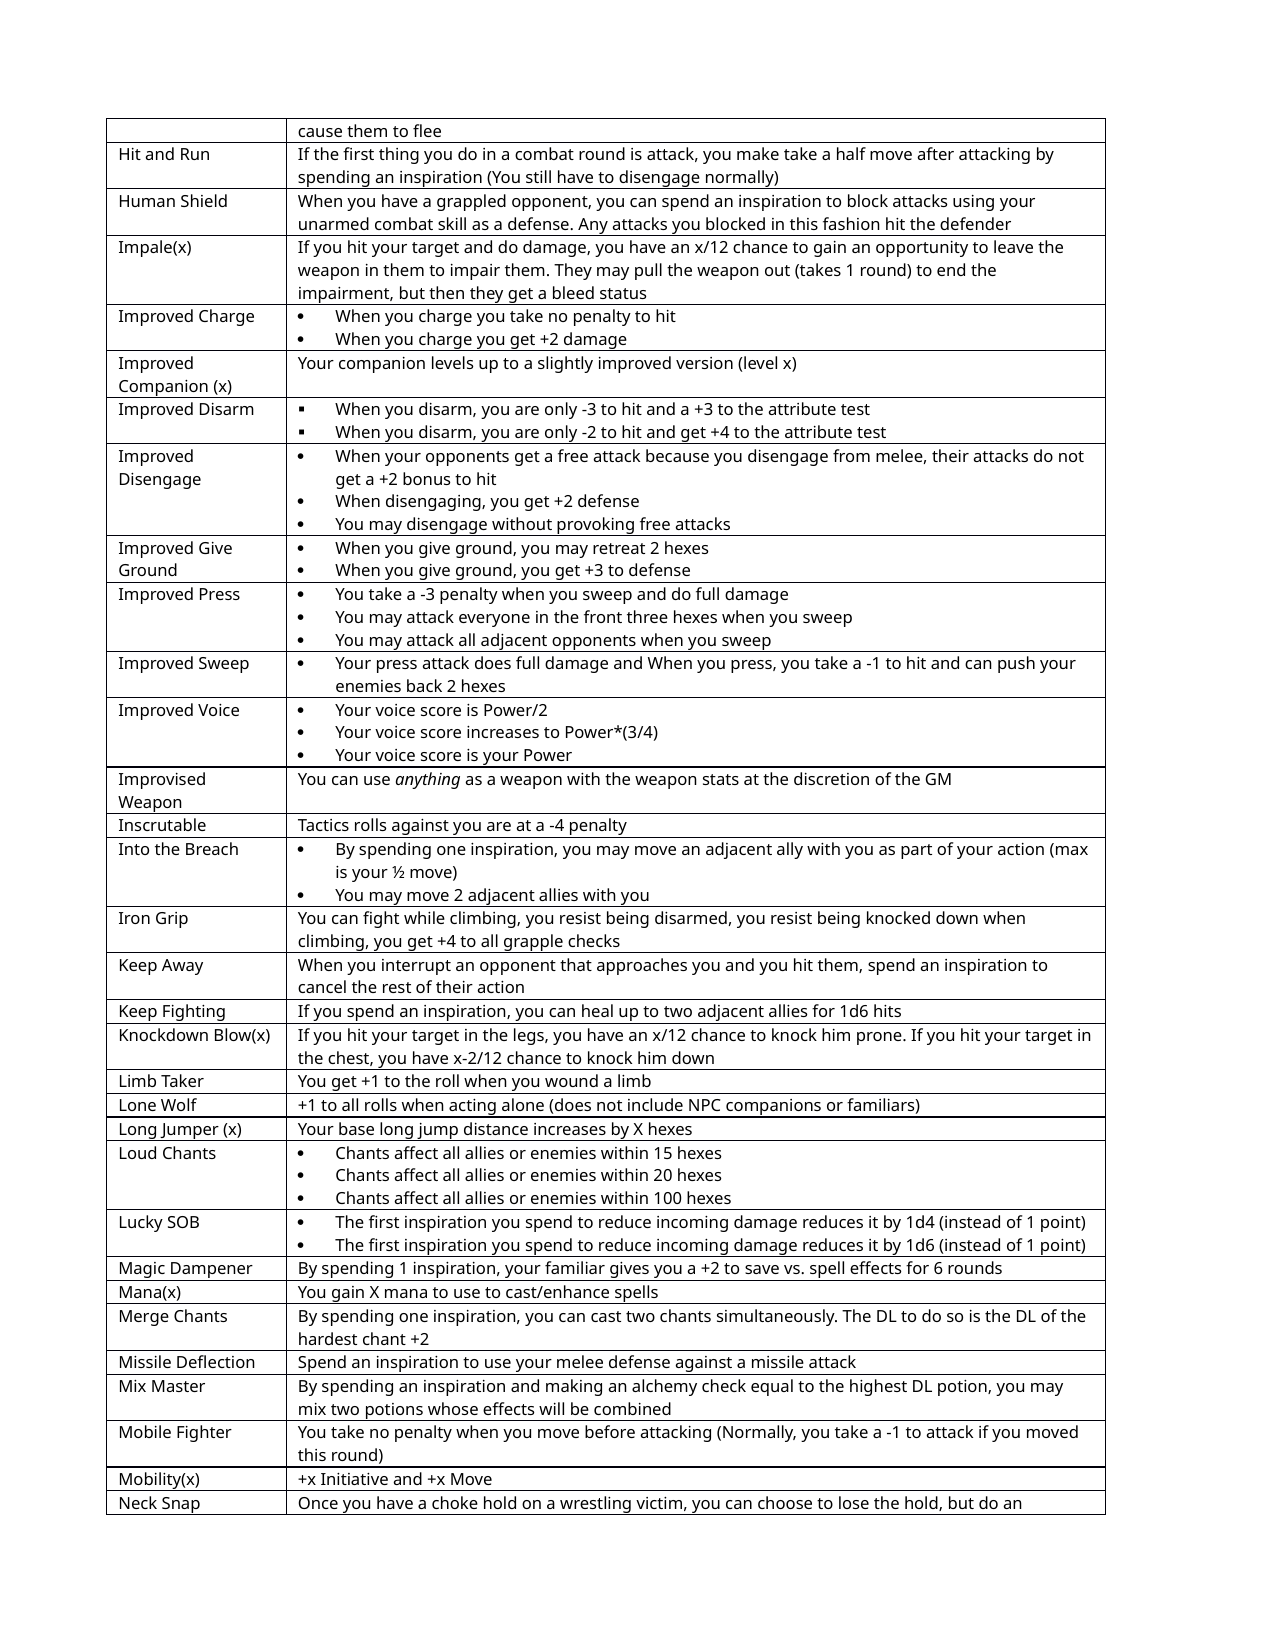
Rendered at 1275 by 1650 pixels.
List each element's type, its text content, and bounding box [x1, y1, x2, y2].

table_cell Impale(x) [107, 236, 286, 304]
table_cell Loud Chants [107, 1141, 286, 1209]
table_cell Inscrutable [107, 814, 286, 837]
table_cell +1 to all rolls when acting alone (does not include NPC companions or familiars) [287, 1094, 1105, 1116]
table_cell You can use anything as a weapon with the weapon stats at the discretion of the GM [287, 768, 1105, 813]
table_cell Improved Charge [107, 305, 286, 350]
table_cell Mana(x) [107, 1281, 286, 1303]
table_cell Improved Press [107, 583, 286, 651]
table_cell Spend an inspiration to use your melee defense against a missile attack [287, 1351, 1105, 1373]
table_cell Once you have a choke hold on a wrestling victim, you can choose to lose the hold, but do an [287, 1491, 1105, 1514]
table_cell [107, 119, 286, 142]
table_cell If you hit your target and do damage, you have an x/12 chance to gain an opportunity to leave the weapon in them to impair them. They may pull the weapon out (takes 1 round) to end the impairment, but then they get a bleed status [287, 236, 1105, 304]
table_cell Keep Fighting [107, 1000, 286, 1022]
table_cell When you have a grappled opponent, you can spend an inspiration to block attacks using your unarmed combat skill as a defense. Any attacks you blocked in this fashion hit the defender [287, 189, 1105, 235]
table_cell You take a -3 penalty when you sweep and do full damage You may attack everyone in the front three hexes when you sweep You may attack all adjacent opponents when you sweep [287, 583, 1105, 651]
table_cell You take no penalty when you move before attacking (Normally, you take a -1 to attack if you moved this round) [287, 1421, 1105, 1466]
table_cell You get +1 to the roll when you wound a limb [287, 1070, 1105, 1093]
table_cell When you disarm, you are only -3 to hit and a +3 to the attribute test When you disarm, you are only -2 to hit and get +4 to the attribute test [287, 398, 1105, 443]
table_cell Into the Breach [107, 838, 286, 906]
table_cell Your base long jump distance increases by X hexes [287, 1118, 1105, 1140]
table_cell Limb Taker [107, 1070, 286, 1093]
table_cell Long Jumper (x) [107, 1118, 286, 1140]
table_cell Chants affect all allies or enemies within 15 hexes Chants affect all allies or enemies within 20 hexes Chants affect all allies or enemies within 100 hexes [287, 1141, 1105, 1209]
table_cell Your voice score is Power/2 Your voice score increases to Power*(3/4) Your voice score is your Power [287, 698, 1105, 766]
table_cell The first inspiration you spend to reduce incoming damage reduces it by 1d4 (instead of 1 point) The first inspiration you spend to reduce incoming damage reduces it by 1d6 (instead of 1 point) [287, 1210, 1105, 1256]
table_cell By spending an inspiration and making an alchemy check equal to the highest DL potion, you may mix two potions whose effects will be combined [287, 1375, 1105, 1420]
table_cell Mix Master [107, 1375, 286, 1420]
table_cell Magic Dampener [107, 1257, 286, 1279]
table_cell Missile Deflection [107, 1351, 286, 1373]
table_cell Improved Disarm [107, 398, 286, 443]
table_cell Improved Disengage [107, 444, 286, 535]
table_cell Merge Chants [107, 1304, 286, 1350]
table_cell Keep Away [107, 953, 286, 999]
table_cell You can fight while climbing, you resist being disarmed, you resist being knocked down when climbing, you get +4 to all grapple checks [287, 907, 1105, 952]
table_cell +x Initiative and +x Move [287, 1468, 1105, 1490]
table_cell If the first thing you do in a combat round is attack, you make take a half move after attacking by spending an inspiration (You still have to disengage normally) [287, 143, 1105, 188]
table_cell When you give ground, you may retreat 2 hexes When you give ground, you get +3 to defense [287, 536, 1105, 582]
table_cell Mobility(x) [107, 1468, 286, 1490]
table_cell Hit and Run [107, 143, 286, 188]
table_cell Iron Grip [107, 907, 286, 952]
table_cell Improved Give Ground [107, 536, 286, 582]
table_cell Human Shield [107, 189, 286, 235]
table_cell cause them to flee [287, 119, 1105, 142]
table_cell Improved Companion (x) [107, 351, 286, 397]
table_cell Tactics rolls against you are at a -4 penalty [287, 814, 1105, 837]
table_cell When you charge you take no penalty to hit When you charge you get +2 damage [287, 305, 1105, 350]
table_cell When you interrupt an opponent that approaches you and you hit them, spend an inspiration to cancel the rest of their action [287, 953, 1105, 999]
table_cell If you hit your target in the legs, you have an x/12 chance to knock him prone. If you hit your target in the chest, you have x-2/12 chance to knock him down [287, 1024, 1105, 1069]
table_cell Improved Sweep [107, 652, 286, 697]
table_cell Your press attack does full damage and When you press, you take a -1 to hit and can push your enemies back 2 hexes [287, 652, 1105, 697]
table_cell Improved Voice [107, 698, 286, 766]
table_cell If you spend an inspiration, you can heal up to two adjacent allies for 1d6 hits [287, 1000, 1105, 1022]
table_cell Lucky SOB [107, 1210, 286, 1256]
table_cell When your opponents get a free attack because you disengage from melee, their attacks do not get a +2 bonus to hit When disengaging, you get +2 defense You may disengage without provoking free attacks [287, 444, 1105, 535]
table_cell Mobile Fighter [107, 1421, 286, 1466]
table_cell By spending 1 inspiration, your familiar gives you a +2 to save vs. spell effects for 6 rounds [287, 1257, 1105, 1279]
table_cell By spending one inspiration, you may move an adjacent ally with you as part of your action (max is your ½ move) You may move 2 adjacent allies with you [287, 838, 1105, 906]
table_cell Your companion levels up to a slightly improved version (level x) [287, 351, 1105, 397]
table_cell Improvised Weapon [107, 768, 286, 813]
table_cell Neck Snap [107, 1491, 286, 1514]
table_cell Lone Wolf [107, 1094, 286, 1116]
table_cell Knockdown Blow(x) [107, 1024, 286, 1069]
table_cell You gain X mana to use to cast/enhance spells [287, 1281, 1105, 1303]
table_cell By spending one inspiration, you can cast two chants simultaneously. The DL to do so is the DL of the hardest chant +2 [287, 1304, 1105, 1350]
